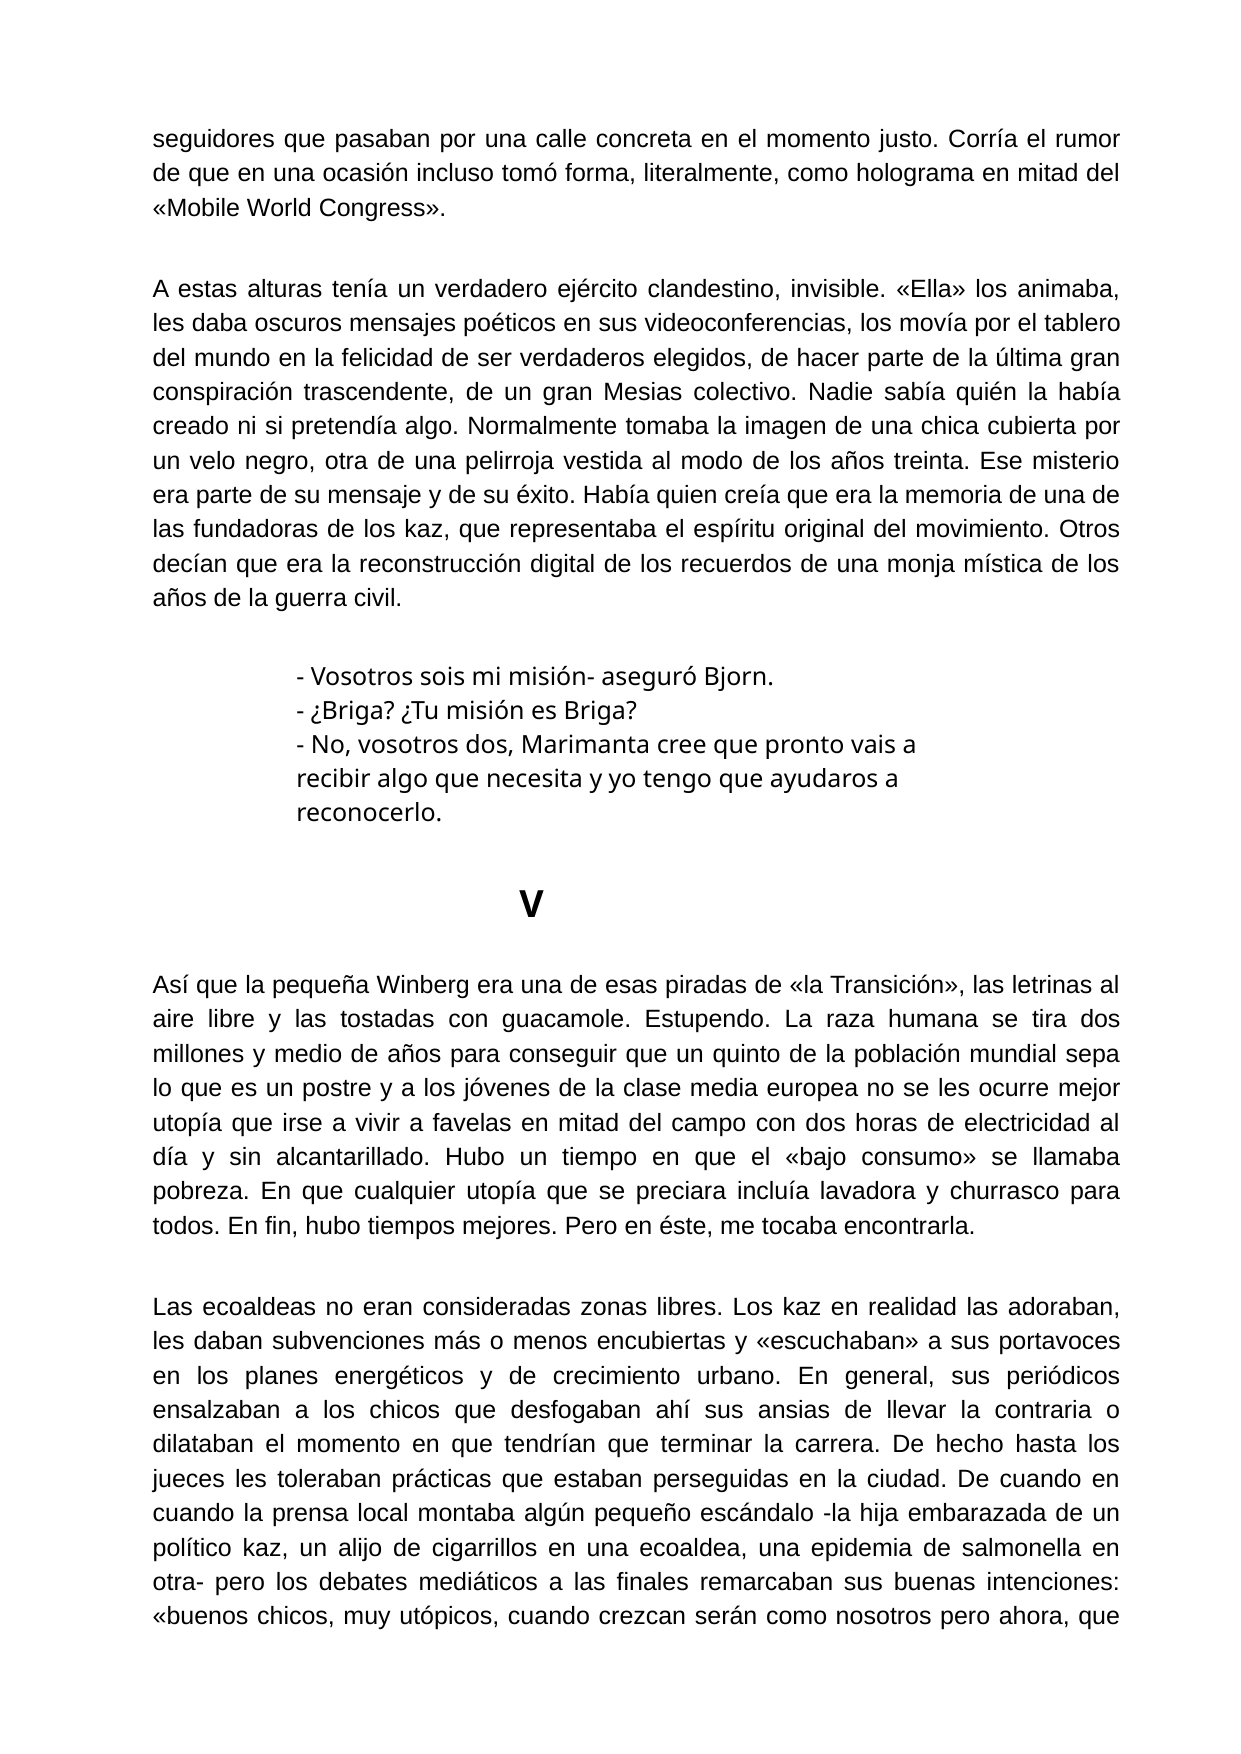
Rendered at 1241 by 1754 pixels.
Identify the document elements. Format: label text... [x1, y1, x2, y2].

text Las ecoaldeas no eran consideradas zonas libres. Los kaz en realidad las adoraban, les daban subvenciones más o menos encubiertas y «escuchaban» a sus portavoces en los planes energéticos y de crecimiento urbano. En general, sus periódicos ensalzaban a los chicos que desfogaban ahí sus ansias de llevar la contraria o dilataban el momento en que tendrían que terminar la carrera. De hecho hasta los jueces les toleraban prácticas que estaban perseguidas en la ciudad. De cuando en cuando la prensa local montaba algún pequeño escándalo -la hija embarazada de un político kaz, un alijo de cigarrillos en una ecoaldea, una epidemia de salmonella en otra- pero los debates mediáticos a las finales remarcaban sus buenas intenciones: «buenos chicos, muy utópicos, cuando crezcan serán como nosotros pero ahora, que [152, 1286, 1122, 1630]
text A estas alturas tenía un verdadero ejército clandestino, invisible. «Ella» los animaba, les daba oscuros mensajes poéticos en sus videoconferencias, los movía por el tablero del mundo en la felicidad de ser verdaderos elegidos, de hacer parte de la última gran conspiración trascendente, de un gran Mesias colectivo. Nadie sabía quién la había creado ni si pretendía algo. Normalmente tomaba la imagen de una chica cubierta por un velo negro, otra de una pelirroja vestida al modo de los años treinta. Ese misterio era parte de su mensaje y de su éxito. Había quien creía que era la memoria de una de las fundadoras de los kaz, que representaba el espíritu original del movimiento. Otros decían que era la reconstrucción digital de los recuerdos de una monja mística de los años de la guerra civil. [152, 268, 1122, 612]
text Así que la pequeña Winberg era una de esas piradas de «la Transición», las letrinas al aire libre y las tostadas con guacamole. Estupendo. La raza humana se tira dos millones y medio de años para conseguir que un quinto de la población mundial sepa lo que es un postre y a los jóvenes de la clase media europea no se les ocurre mejor utopía que irse a vivir a favelas en mitad del campo con dos horas de electricidad al día y sin alcantarillado. Hubo un tiempo en que el «bajo consumo» se llamaba pobreza. En que cualquier utopía que se preciara incluía lavadora y churrasco para todos. En fin, hubo tiempos mejores. Pero en éste, me tocaba encontrarla. [152, 964, 1122, 1239]
subtitle V [118, 877, 944, 928]
text - Vosotros sois mi misión- aseguró Bjorn. - ¿Briga? ¿Tu misión es Briga? - No, vosotros dos, Marimanta cree que pronto vais a recibir algo que necesita y yo tengo que ayudaros a reconocerlo. [296, 659, 944, 829]
text seguidores que pasaban por una calle concreta en el momento justo. Corría el rumor de que en una ocasión incluso tomó forma, literalmente, como holograma en mitad del «Mobile World Congress». [152, 118, 1122, 221]
